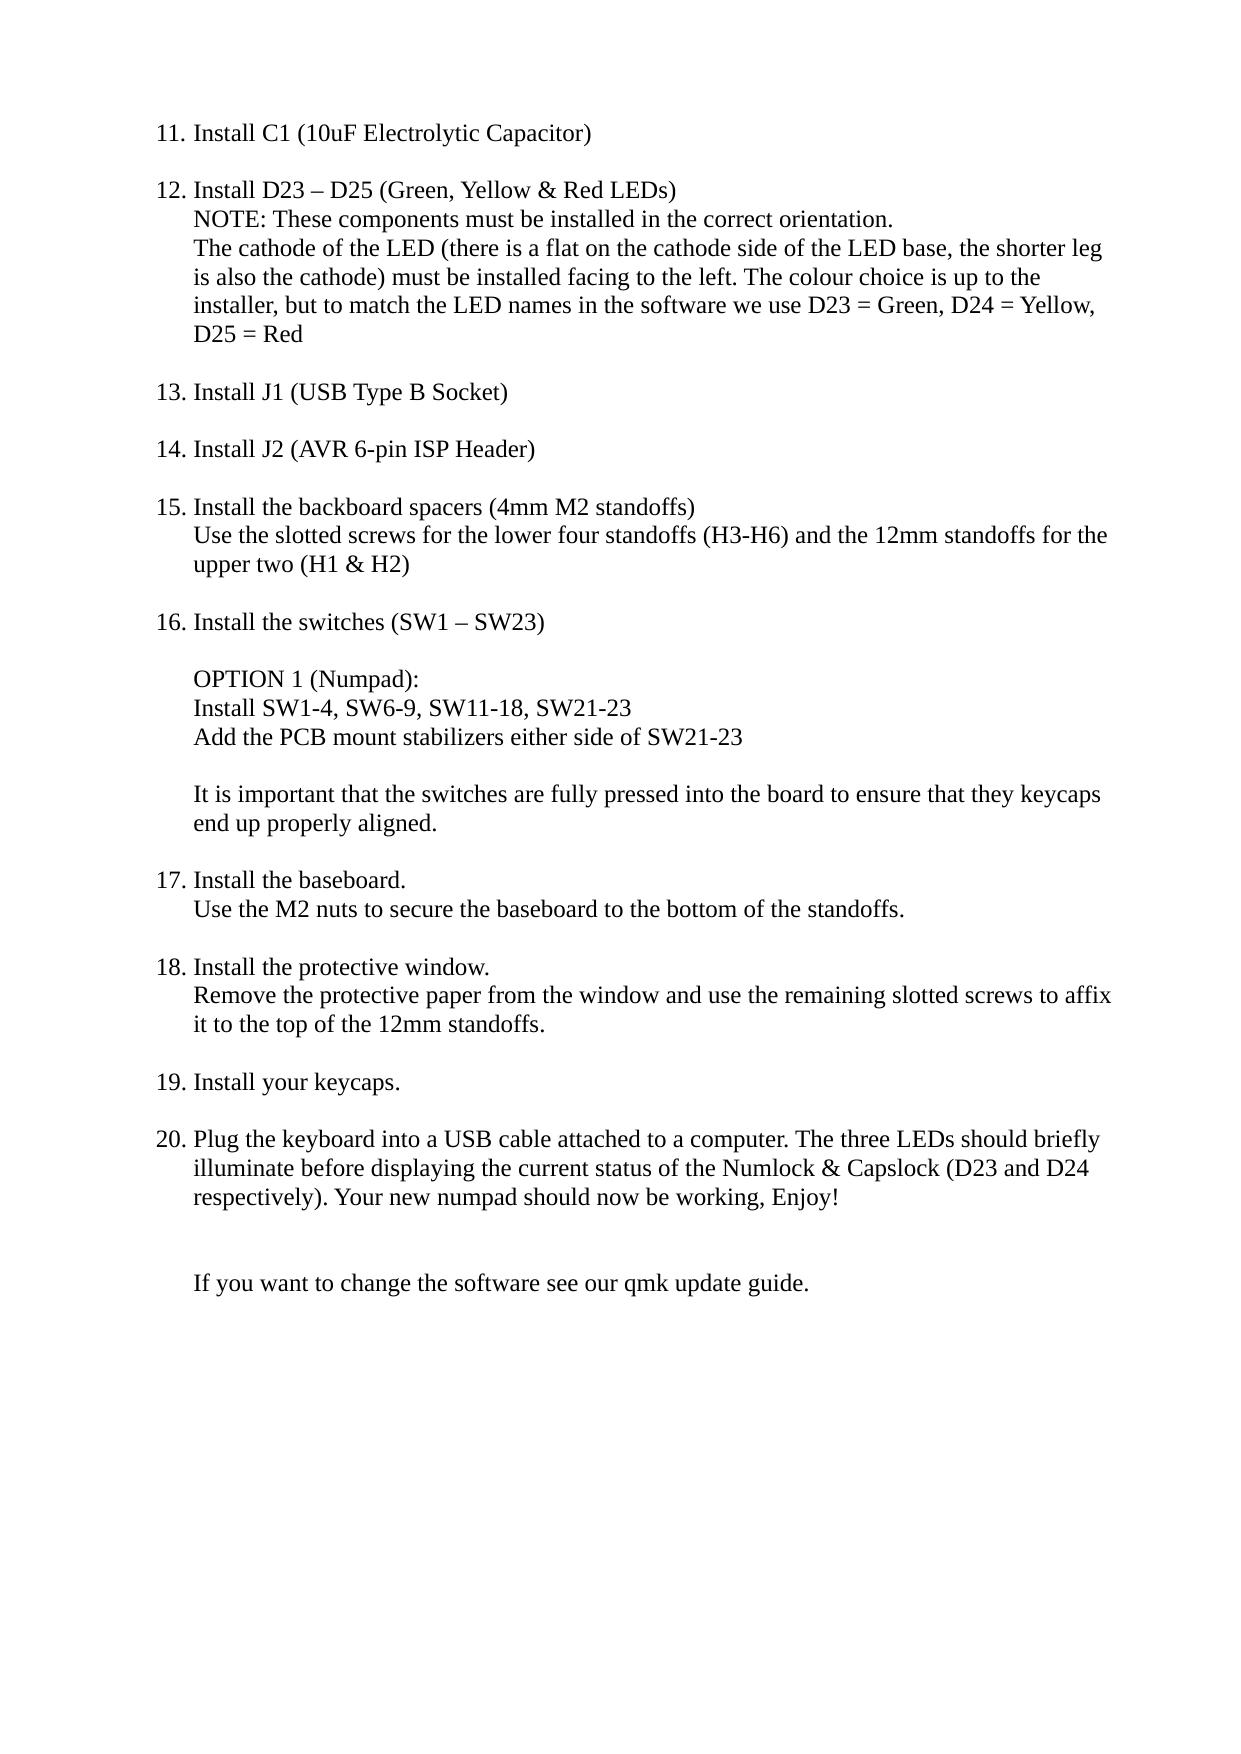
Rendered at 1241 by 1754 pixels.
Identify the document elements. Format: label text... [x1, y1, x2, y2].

list Install D23 – D25 (Green, Yellow & Red LEDs) NOTE: These components must be installed in the correct orientation. The cathode of the LED (there is a flat on the cathode side of the LED base, the shorter leg is also the cathode) must be installed facing to the left. The colour choice is up to the installer, but to match the LED names in the software we use D23 = Green, D24 = Yellow, D25 = Red [156, 176, 1122, 377]
list Install the protective window. Remove the protective paper from the window and use the remaining slotted screws to affix it to the top of the 12mm standoffs. [156, 952, 1122, 1067]
list Add the PCB mount stabilizers either side of SW21-23 It is important that the switches are fully pressed into the board to ensure that they keycaps end up properly aligned. [156, 722, 1122, 866]
list Install J2 (AVR 6-pin ISP Header) [156, 434, 1122, 492]
list Install C1 (10uF Electrolytic Capacitor) [156, 118, 1122, 176]
list Install the backboard spacers (4mm M2 standoffs) Use the slotted screws for the lower four standoffs (H3-H6) and the 12mm standoffs for the upper two (H1 & H2) [156, 492, 1122, 607]
list OPTION 1 (Numpad): Install SW1-4, SW6-9, SW11-18, SW21-23 [156, 636, 1122, 722]
list Install J1 (USB Type B Socket) [156, 377, 1122, 434]
list Install the baseboard. Use the M2 nuts to secure the baseboard to the bottom of the standoffs. [156, 866, 1122, 952]
list Install your keycaps. [156, 1067, 1122, 1124]
list Plug the keyboard into a USB cable attached to a computer. The three LEDs should briefly illuminate before displaying the current status of the Numlock & Capslock (D23 and D24 respectively). Your new numpad should now be working, Enjoy! If you want to change the software see our qmk update guide. [156, 1124, 1122, 1297]
list Install the switches (SW1 – SW23) [156, 607, 1122, 636]
